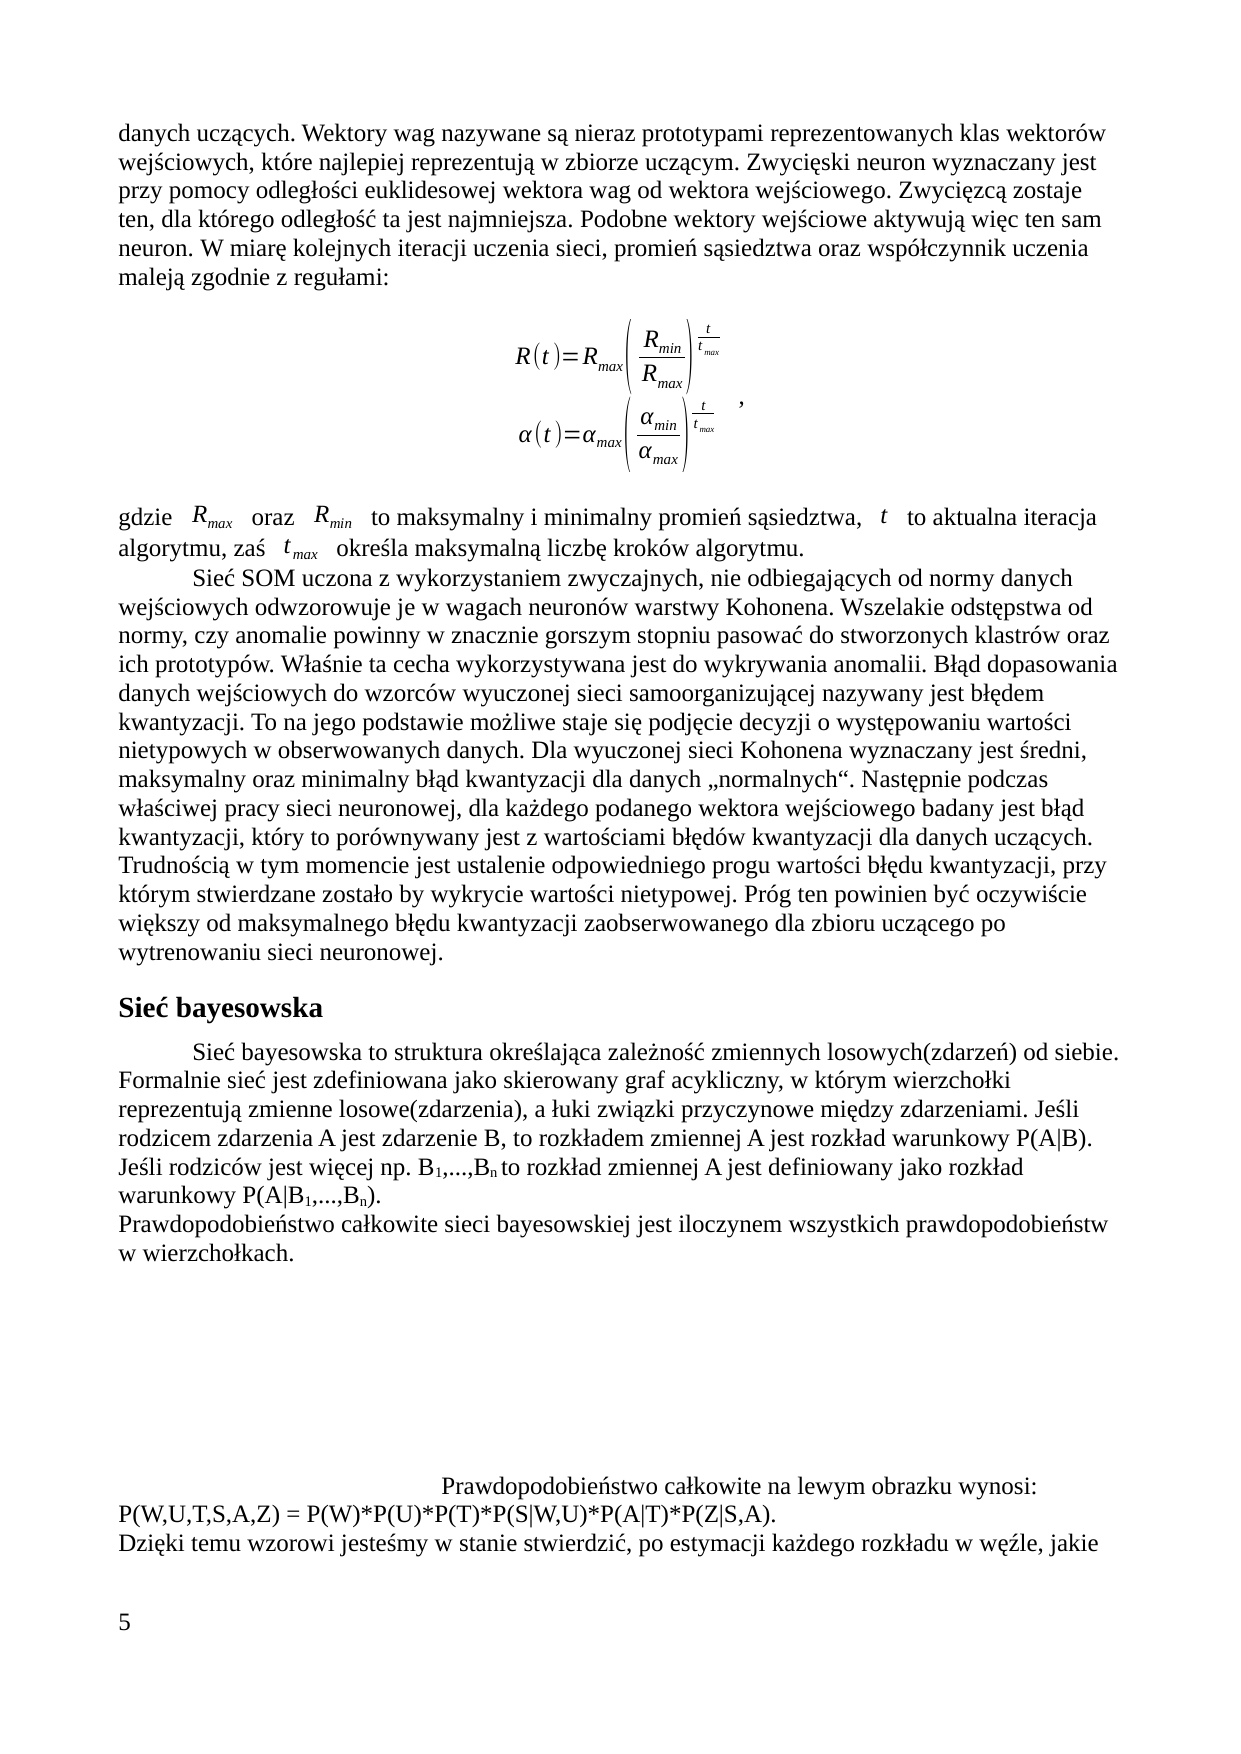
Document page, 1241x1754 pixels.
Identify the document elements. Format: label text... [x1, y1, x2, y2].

text Sieć SOM uczona z wykorzystaniem zwyczajnych, nie odbiegających od normy danych wejściowych odwzorowuje je w wagach neuronów warstwy Kohonena. Wszelakie odstępstwa od normy, czy anomalie powinny w znacznie gorszym stopniu pasować do stworzonych klastrów oraz ich prototypów. Właśnie ta cecha wykorzystywana jest do wykrywania anomalii. Błąd dopasowania danych wejściowych do wzorców wyuczonej sieci samoorganizującej nazywany jest błędem kwantyzacji. To na jego podstawie możliwe staje się podjęcie decyzji o występowaniu wartości nietypowych w obserwowanych danych. Dla wyuczonej sieci Kohonena wyznaczany jest średni, maksymalny oraz minimalny błąd kwantyzacji dla danych „normalnych“. Następnie podczas właściwej pracy sieci neuronowej, dla każdego podanego wektora wejściowego badany jest błąd kwantyzacji, który to porównywany jest z wartościami błędów kwantyzacji dla danych uczących. Trudnością w tym momencie jest ustalenie odpowiedniego progu wartości błędu kwantyzacji, przy którym stwierdzane zostało by wykrycie wartości nietypowej. Próg ten powinien być oczywiście większy od maksymalnego błędu kwantyzacji zaobserwowanego dla zbioru uczącego po wytrenowaniu sieci neuronowej. [118, 563, 1122, 966]
text P(W,U,T,S,A,Z) = P(W)*P(U)*P(T)*P(S|W,U)*P(A|T)*P(Z|S,A). [118, 1499, 1122, 1528]
text gdzieorazto maksymalny i minimalny promień sąsiedztwa,to aktualna iteracja algorytmu, zaśokreśla maksymalną liczbę kroków algorytmu. [118, 500, 1122, 563]
text Prawdopodobieństwo całkowite sieci bayesowskiej jest iloczynem wszystkich prawdopodobieństw w wierzchołkach. [118, 1209, 1122, 1267]
text , [118, 319, 1122, 472]
text Sieć bayesowska to struktura określająca zależność zmiennych losowych(zdarzeń) od siebie. Formalnie sieć jest zdefiniowana jako skierowany graf acykliczny, w którym wierzchołki reprezentują zmienne losowe(zdarzenia), a łuki związki przyczynowe między zdarzeniami. Jeśli rodzicem zdarzenia A jest zdarzenie B, to rozkładem zmiennej A jest rozkład warunkowy P(A|B). Jeśli rodziców jest więcej np. B1,...,Bn to rozkład zmiennej A jest definiowany jako rozkład warunkowy P(A|B1,...,Bn). [118, 1037, 1122, 1209]
subtitle Sieć bayesowska [118, 991, 1122, 1024]
text danych uczących. Wektory wag nazywane są nieraz prototypami reprezentowanych klas wektorów wejściowych, które najlepiej reprezentują w zbiorze uczącym. Zwycięski neuron wyznaczany jest przy pomocy odległości euklidesowej wektora wag od wektora wejściowego. Zwycięzcą zostaje ten, dla którego odległość ta jest najmniejsza. Podobne wektory wejściowe aktywują więc ten sam neuron. W miarę kolejnych iteracji uczenia sieci, promień sąsiedztwa oraz współczynnik uczenia maleją zgodnie z regułami: [118, 118, 1122, 291]
text Prawdopodobieństwo całkowite na lewym obrazku wynosi: [118, 1267, 1122, 1499]
text Dzięki temu wzorowi jesteśmy w stanie stwierdzić, po estymacji każdego rozkładu w węźle, jakie [118, 1528, 1122, 1557]
